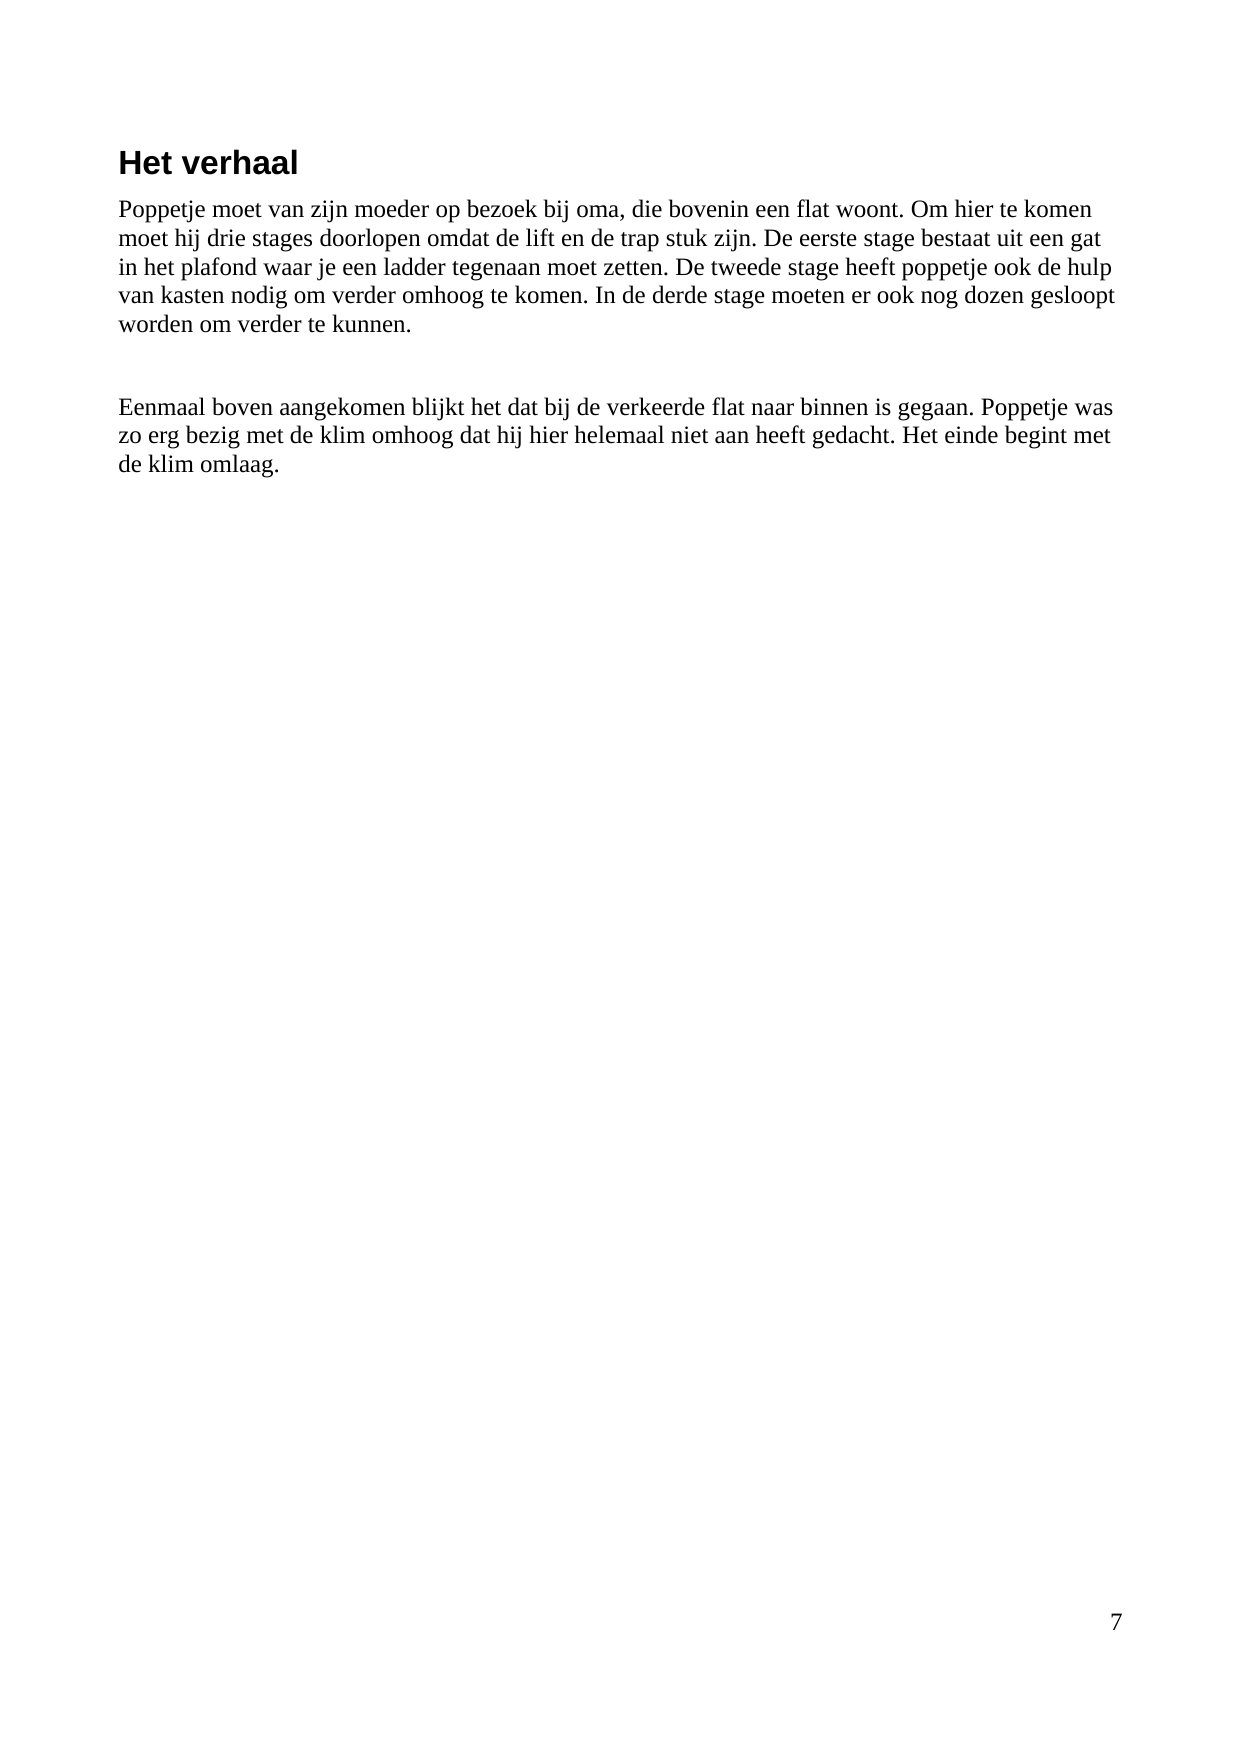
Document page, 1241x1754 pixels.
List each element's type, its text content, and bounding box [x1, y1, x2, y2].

subtitle Het verhaal [118, 143, 1122, 182]
text Poppetje moet van zijn moeder op bezoek bij oma, die bovenin een flat woont. Om hier te komen moet hij drie stages doorlopen omdat de lift en de trap stuk zijn. De eerste stage bestaat uit een gat in het plafond waar je een ladder tegenaan moet zetten. De tweede stage heeft poppetje ook de hulp van kasten nodig om verder omhoog te komen. In de derde stage moeten er ook nog dozen gesloopt worden om verder te kunnen. [118, 194, 1122, 338]
text Eenmaal boven aangekomen blijkt het dat bij de verkeerde flat naar binnen is gegaan. Poppetje was zo erg bezig met de klim omhoog dat hij hier helemaal niet aan heeft gedacht. Het einde begint met de klim omlaag. [118, 392, 1122, 478]
